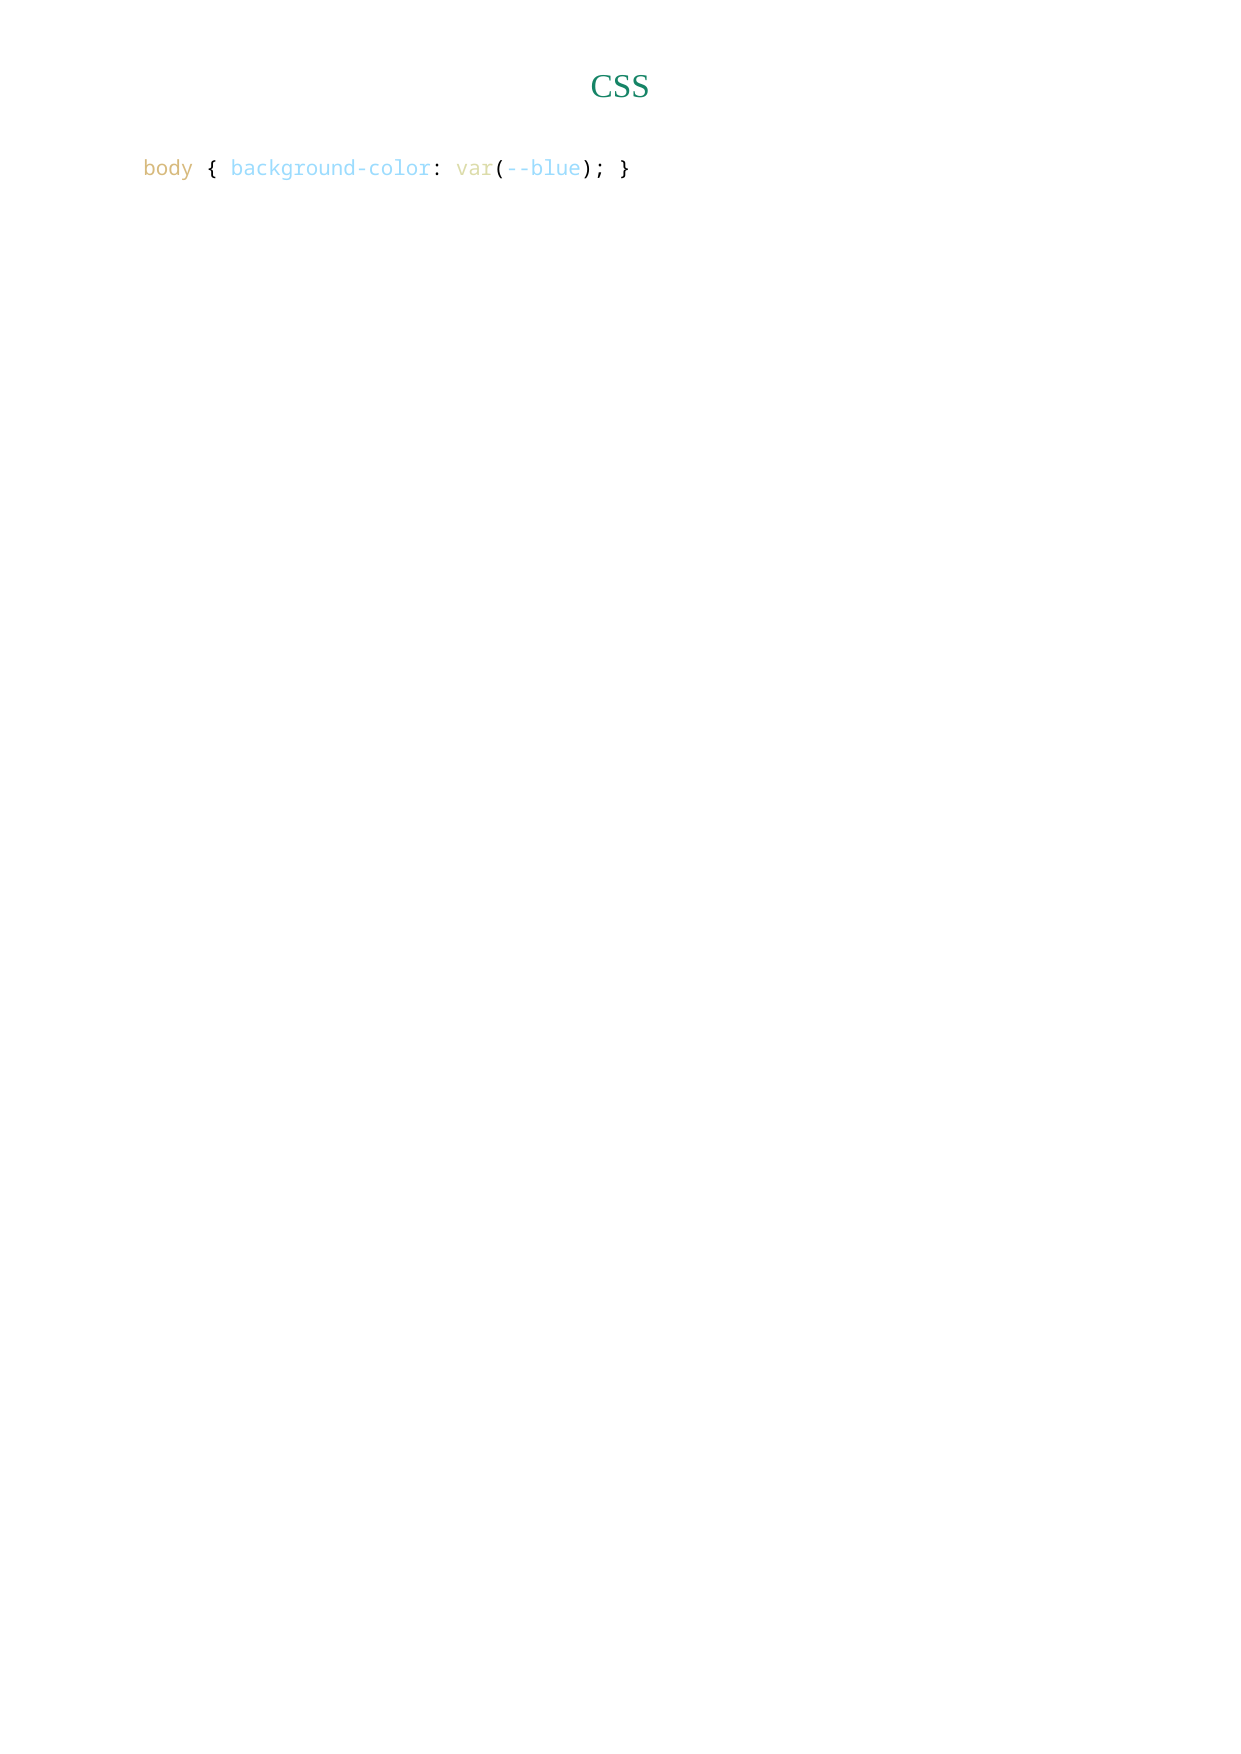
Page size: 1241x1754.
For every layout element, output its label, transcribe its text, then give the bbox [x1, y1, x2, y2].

text body { background-color: var(--blue); } [118, 153, 1122, 182]
